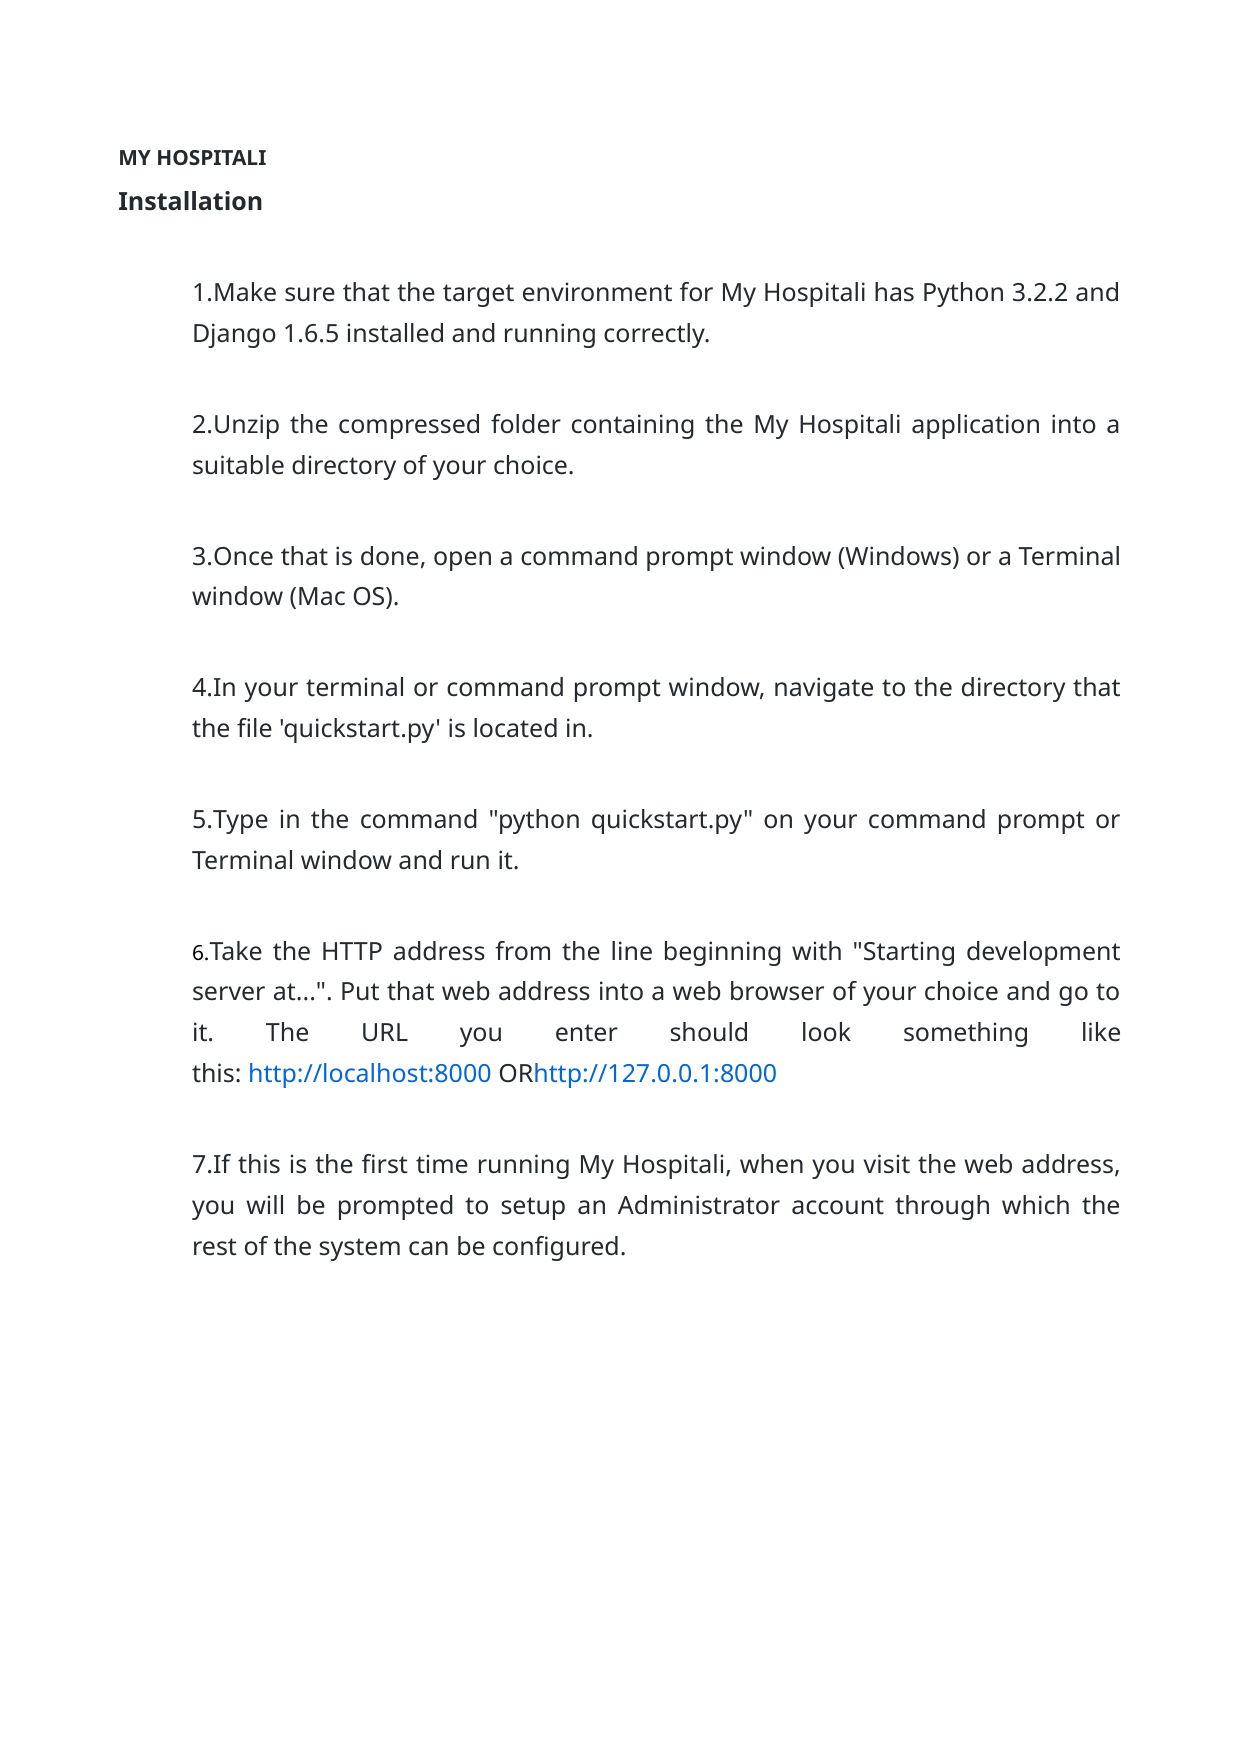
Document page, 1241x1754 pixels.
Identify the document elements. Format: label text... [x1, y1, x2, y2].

list Take the HTTP address from the line beginning with "Starting development server at...". Put that web address into a web browser of your choice and go to it. The URL you enter should look something like this: http://localhost:8000 ORhttp://127.0.0.1:8000 [118, 933, 1122, 1090]
list If this is the first time running My Hospitali, when you visit the web address, you will be prompted to setup an Administrator account through which the rest of the system can be configured. [118, 1147, 1122, 1262]
list Type in the command "python quickstart.py" on your command prompt or Terminal window and run it. [118, 802, 1122, 876]
text Installation [118, 184, 1122, 218]
list Unzip the compressed folder containing the My Hospitali application into a suitable directory of your choice. [118, 407, 1122, 481]
list Once that is done, open a command prompt window (Windows) or a Terminal window (Mac OS). [118, 538, 1122, 613]
subtitle MY HOSPITALI [118, 143, 1122, 172]
list In your terminal or command prompt window, navigate to the directory that the file 'quickstart.py' is located in. [118, 670, 1122, 745]
list Make sure that the target environment for My Hospitali has Python 3.2.2 and Django 1.6.5 installed and running correctly. [118, 275, 1122, 350]
